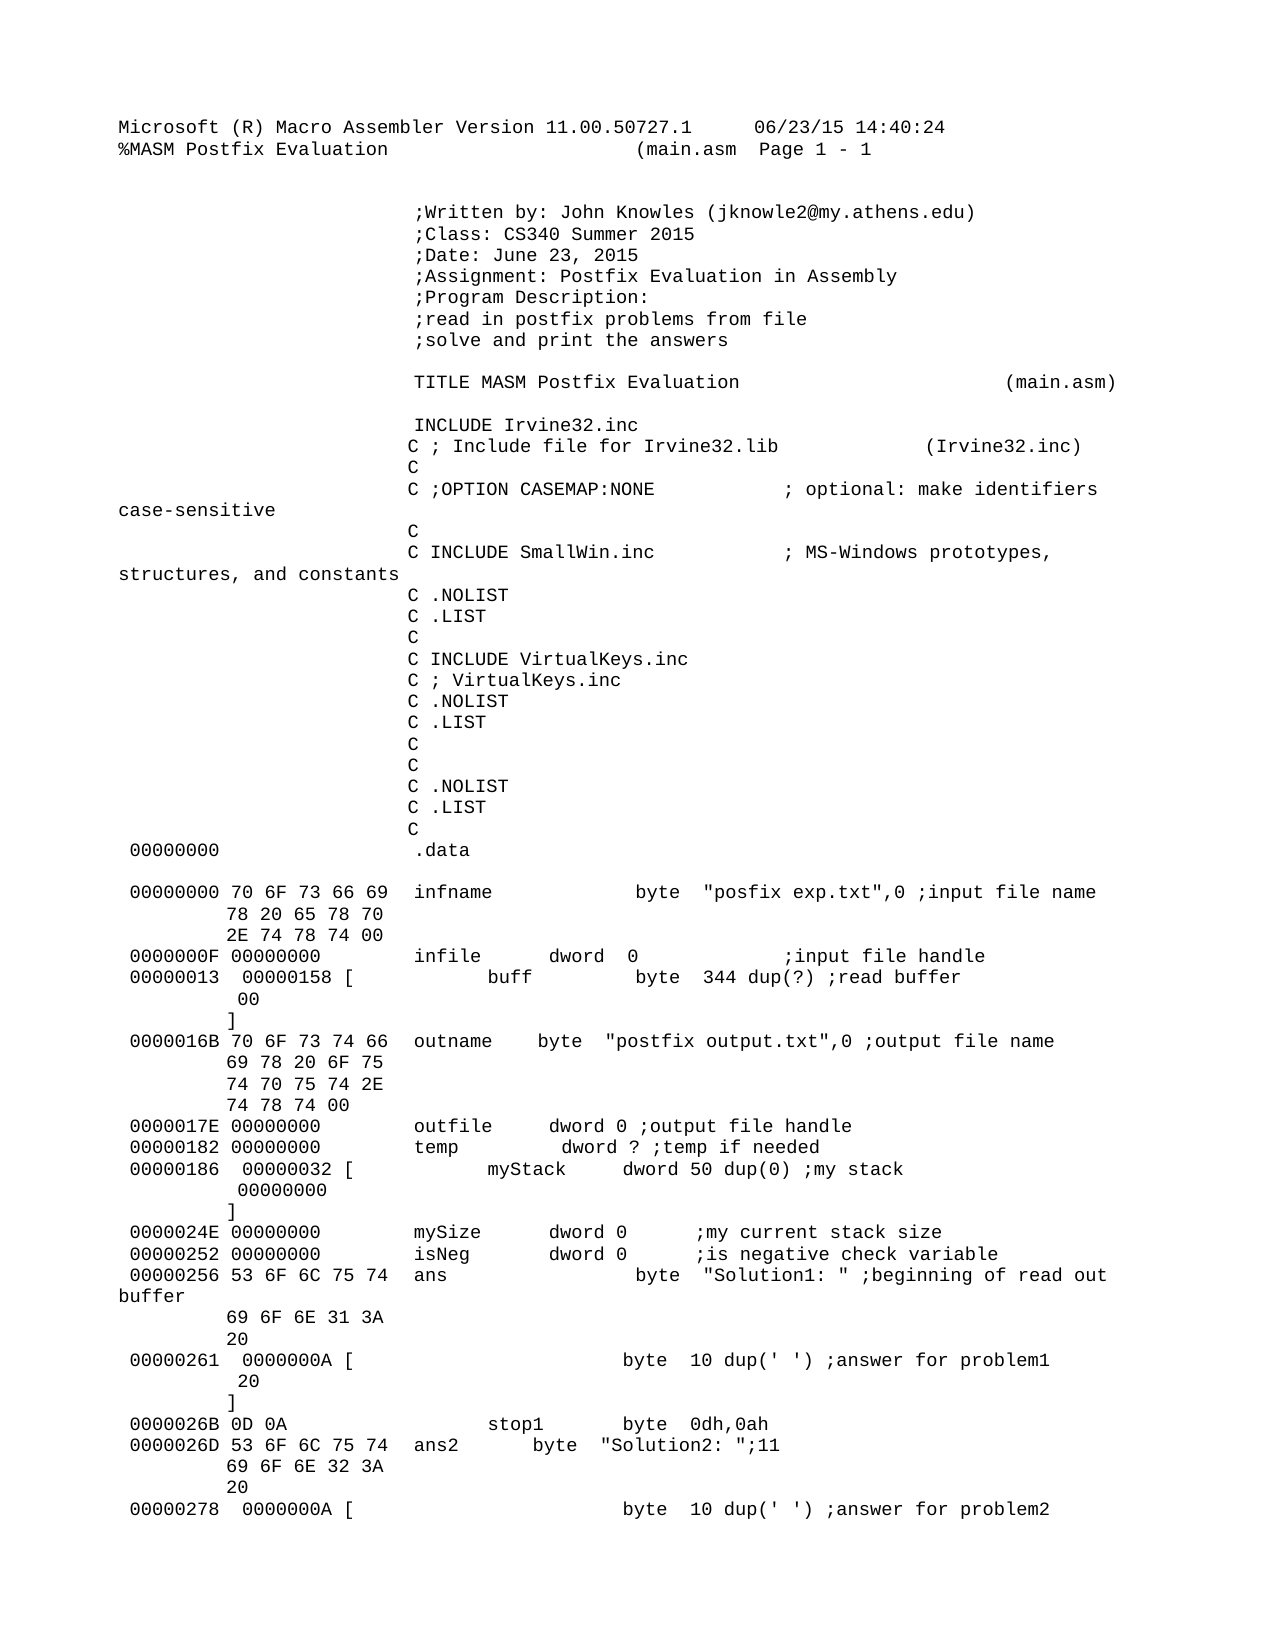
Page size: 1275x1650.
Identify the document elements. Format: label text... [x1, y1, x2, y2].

text 00000186 00000032 [ myStack dword 50 dup(0) ;my stack [118, 1159, 1157, 1181]
text 0000017E 00000000 outfile dword 0 ;output file handle [118, 1117, 1157, 1138]
text 0000026D 53 6F 6C 75 74 ans2 byte "Solution2: ";11 [118, 1436, 1157, 1457]
text C [118, 819, 1157, 841]
text 00000000 70 6F 73 66 69 infname byte "posfix exp.txt",0 ;input file name [118, 883, 1157, 904]
text 00000000 .data [118, 841, 1157, 862]
text C .LIST [118, 713, 1157, 734]
text C .LIST [118, 798, 1157, 819]
text ] [118, 1393, 1157, 1414]
text ;Date: June 23, 2015 [118, 246, 1157, 267]
text 00000013 00000158 [ buff byte 344 dup(?) ;read buffer [118, 968, 1157, 989]
text 69 6F 6E 31 3A [118, 1308, 1157, 1329]
text C .NOLIST [118, 586, 1157, 607]
text 78 20 65 78 70 [118, 904, 1157, 926]
text C .NOLIST [118, 777, 1157, 798]
text 0000026B 0D 0A stop1 byte 0dh,0ah [118, 1414, 1157, 1436]
text C INCLUDE VirtualKeys.inc [118, 649, 1157, 671]
text 20 [118, 1329, 1157, 1351]
text 00000261 0000000A [ byte 10 dup(' ') ;answer for problem1 [118, 1351, 1157, 1372]
text 74 70 75 74 2E [118, 1074, 1157, 1096]
text 74 78 74 00 [118, 1096, 1157, 1117]
text C INCLUDE SmallWin.inc ; MS-Windows prototypes, structures, and constants [118, 543, 1157, 586]
text 00000000 [118, 1181, 1157, 1202]
text TITLE MASM Postfix Evaluation (main.asm) [118, 373, 1157, 394]
text ;Program Description: [118, 288, 1157, 309]
text 20 [118, 1478, 1157, 1499]
text 00 [118, 989, 1157, 1011]
text 69 6F 6E 32 3A [118, 1457, 1157, 1478]
text INCLUDE Irvine32.inc [118, 416, 1157, 437]
text 00000252 00000000 isNeg dword 0 ;is negative check variable [118, 1244, 1157, 1266]
text ;read in postfix problems from file [118, 309, 1157, 331]
text C ;OPTION CASEMAP:NONE ; optional: make identifiers case-sensitive [118, 479, 1157, 522]
text 2E 74 78 74 00 [118, 926, 1157, 947]
text 0000016B 70 6F 73 74 66 outname byte "postfix output.txt",0 ;output file name [118, 1032, 1157, 1053]
text 00000278 0000000A [ byte 10 dup(' ') ;answer for problem2 [118, 1499, 1157, 1521]
text 69 78 20 6F 75 [118, 1053, 1157, 1074]
text ;Class: CS340 Summer 2015 [118, 224, 1157, 246]
text ;Assignment: Postfix Evaluation in Assembly [118, 267, 1157, 288]
text C [118, 522, 1157, 543]
text 20 [118, 1372, 1157, 1393]
text Microsoft (R) Macro Assembler Version 11.00.50727.1 06/23/15 14:40:24 [118, 118, 1157, 139]
text C [118, 756, 1157, 777]
text C [118, 734, 1157, 756]
text C .LIST [118, 607, 1157, 628]
text ;Written by: John Knowles (jknowle2@my.athens.edu) [118, 203, 1157, 224]
text C [118, 628, 1157, 649]
text ] [118, 1011, 1157, 1032]
text C .NOLIST [118, 692, 1157, 713]
text 00000256 53 6F 6C 75 74 ans byte "Solution1: " ;beginning of read out buffer [118, 1266, 1157, 1308]
text 0000000F 00000000 infile dword 0 ;input file handle [118, 947, 1157, 968]
text %MASM Postfix Evaluation (main.asm Page 1 - 1 [118, 139, 1157, 161]
text C ; Include file for Irvine32.lib (Irvine32.inc) [118, 437, 1157, 458]
text ] [118, 1202, 1157, 1223]
text 0000024E 00000000 mySize dword 0 ;my current stack size [118, 1223, 1157, 1244]
text C ; VirtualKeys.inc [118, 671, 1157, 692]
text C [118, 458, 1157, 479]
text ;solve and print the answers [118, 331, 1157, 352]
text 00000182 00000000 temp dword ? ;temp if needed [118, 1138, 1157, 1159]
